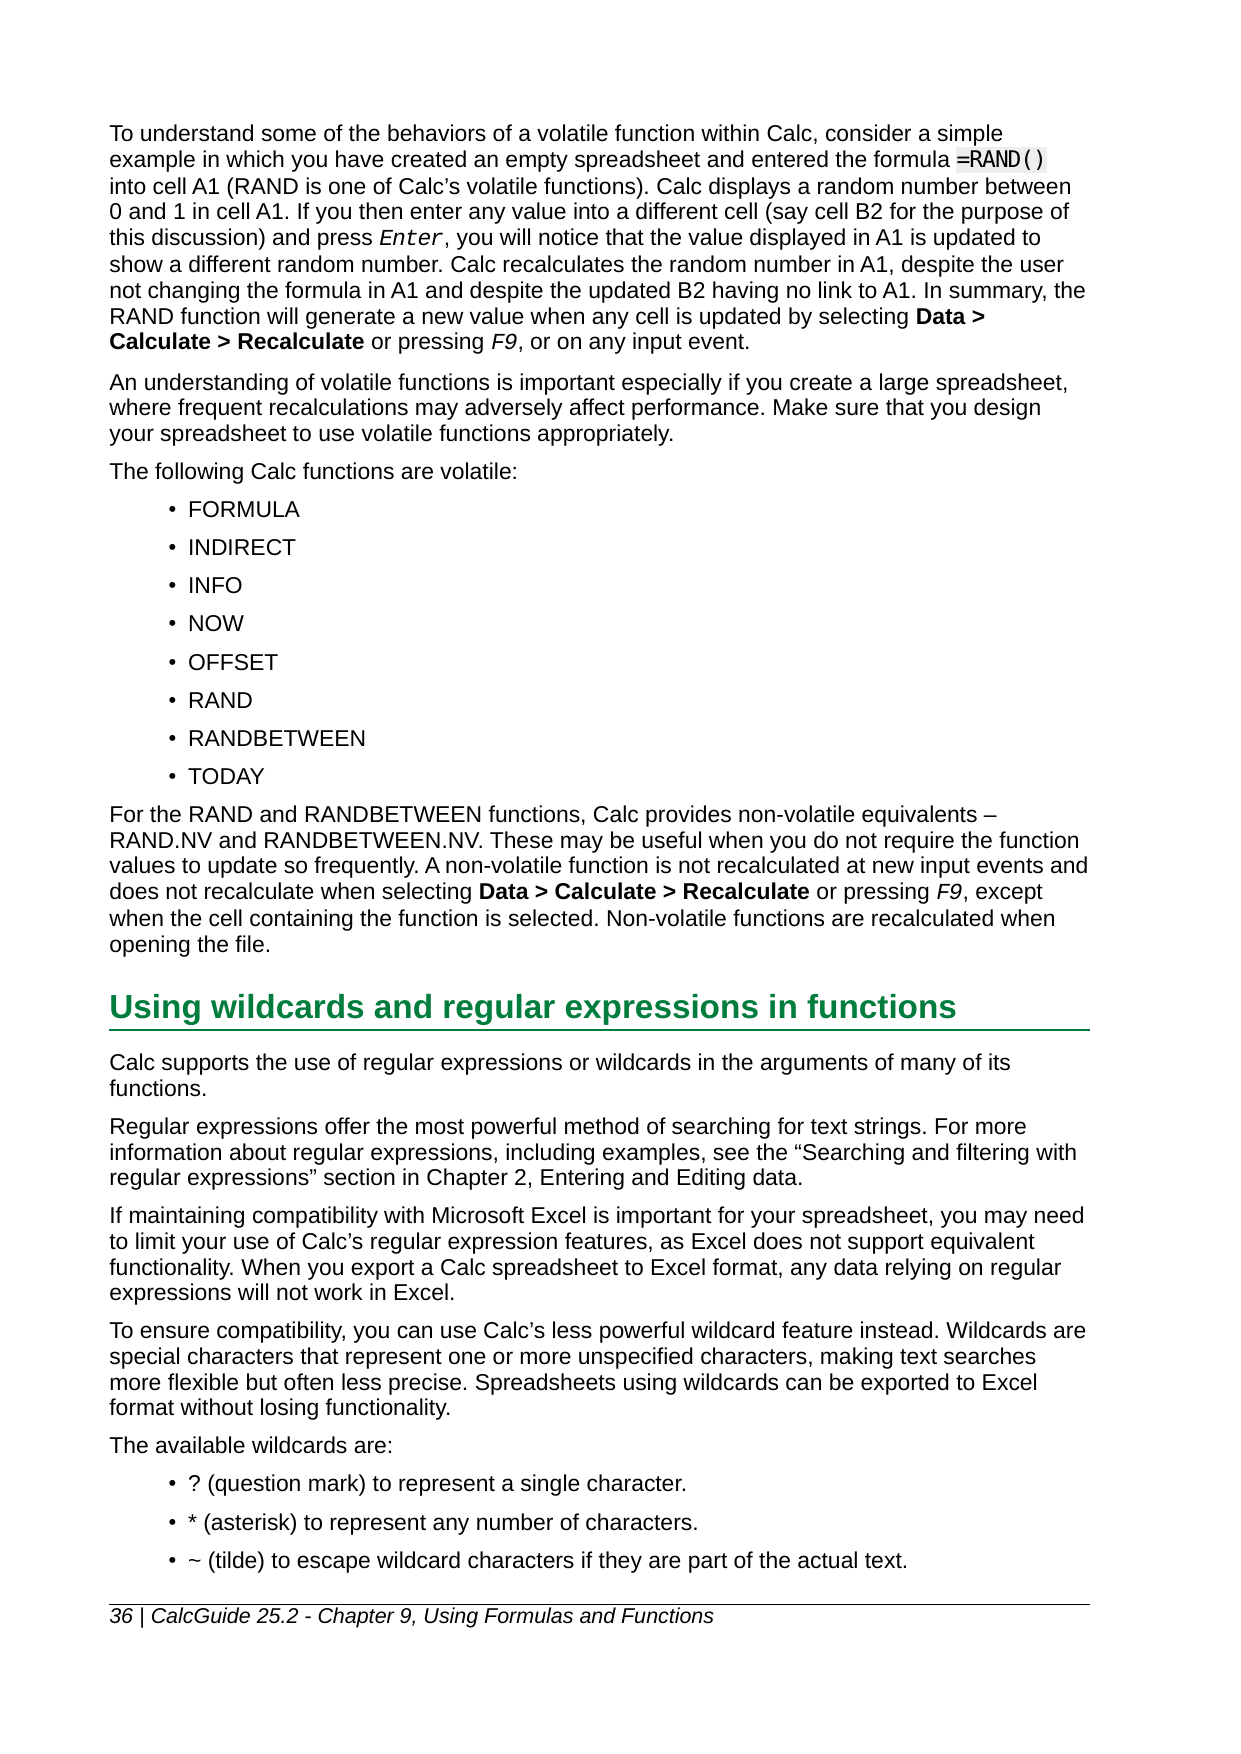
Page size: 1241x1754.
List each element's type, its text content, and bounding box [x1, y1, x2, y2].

text To understand some of the behaviors of a volatile function within Calc, consider a simple example in which you have created an empty spreadsheet and entered the formula =RAND() into cell A1 (RAND is one of Calc’s volatile functions). Calc displays a random number between 0 and 1 in cell A1. If you then enter any value into a different cell (say cell B2 for the purpose of this discussion) and press Enter, you will notice that the value displayed in A1 is updated to show a different random number. Calc recalculates the random number in A1, despite the user not changing the formula in A1 and despite the updated B2 having no link to A1. In summary, the RAND function will generate a new value when any cell is updated by selecting Data > Calculate > Recalculate or pressing F9, or on any input event. [109, 121, 1090, 357]
text Regular expressions offer the most powerful method of searching for text strings. For more information about regular expressions, including examples, see the “Searching and filtering with regular expressions” section in Chapter 2, Entering and Editing data. [109, 1113, 1090, 1190]
text For the RAND and RANDBETWEEN functions, Calc provides non-volatile equivalents – RAND.NV and RANDBETWEEN.NV. These may be useful when you do not require the function values to update so frequently. A non-volatile function is not recalculated at new input events and does not recalculate when selecting Data > Calculate > Recalculate or pressing F9, except when the cell containing the function is selected. Non-volatile functions are recalculated when opening the file. [109, 802, 1090, 957]
list The following Calc functions are volatile: [109, 458, 1090, 484]
list INDIRECT [168, 535, 1090, 560]
text If maintaining compatibility with Microsoft Excel is important for your spreadsheet, you may need to limit your use of Calc’s regular expression features, as Excel does not support equivalent functionality. When you export a Calc spreadsheet to Excel format, any data relying on regular expressions will not work in Excel. [109, 1203, 1090, 1305]
list * (asterisk) to represent any number of characters. [168, 1509, 1090, 1535]
list The available wildcards are: [109, 1433, 1090, 1458]
text An understanding of volatile functions is important especially if you create a large spreadsheet, where frequent recalculations may adversely affect performance. Make sure that you design your spreadsheet to use volatile functions appropriately. [109, 369, 1090, 446]
list TODAY [168, 763, 1090, 789]
text To ensure compatibility, you can use Calc’s less powerful wildcard feature instead. Wildcards are special characters that represent one or more unspecified characters, making text searches more flexible but often less precise. Spreadsheets using wildcards can be exported to Excel format without losing functionality. [109, 1318, 1090, 1420]
list FORMULA [168, 497, 1090, 522]
list NOW [168, 611, 1090, 637]
list ~ (tilde) to escape wildcard characters if they are part of the actual text. [168, 1547, 1090, 1573]
subtitle Using wildcards and regular expressions in functions [109, 989, 1090, 1029]
list OFFSET [168, 649, 1090, 675]
list INFO [168, 573, 1090, 598]
list ? (question mark) to represent a single character. [168, 1471, 1090, 1497]
list RANDBETWEEN [168, 725, 1090, 751]
list RAND [168, 687, 1090, 713]
text Calc supports the use of regular expressions or wildcards in the arguments of many of its functions. [109, 1050, 1090, 1101]
